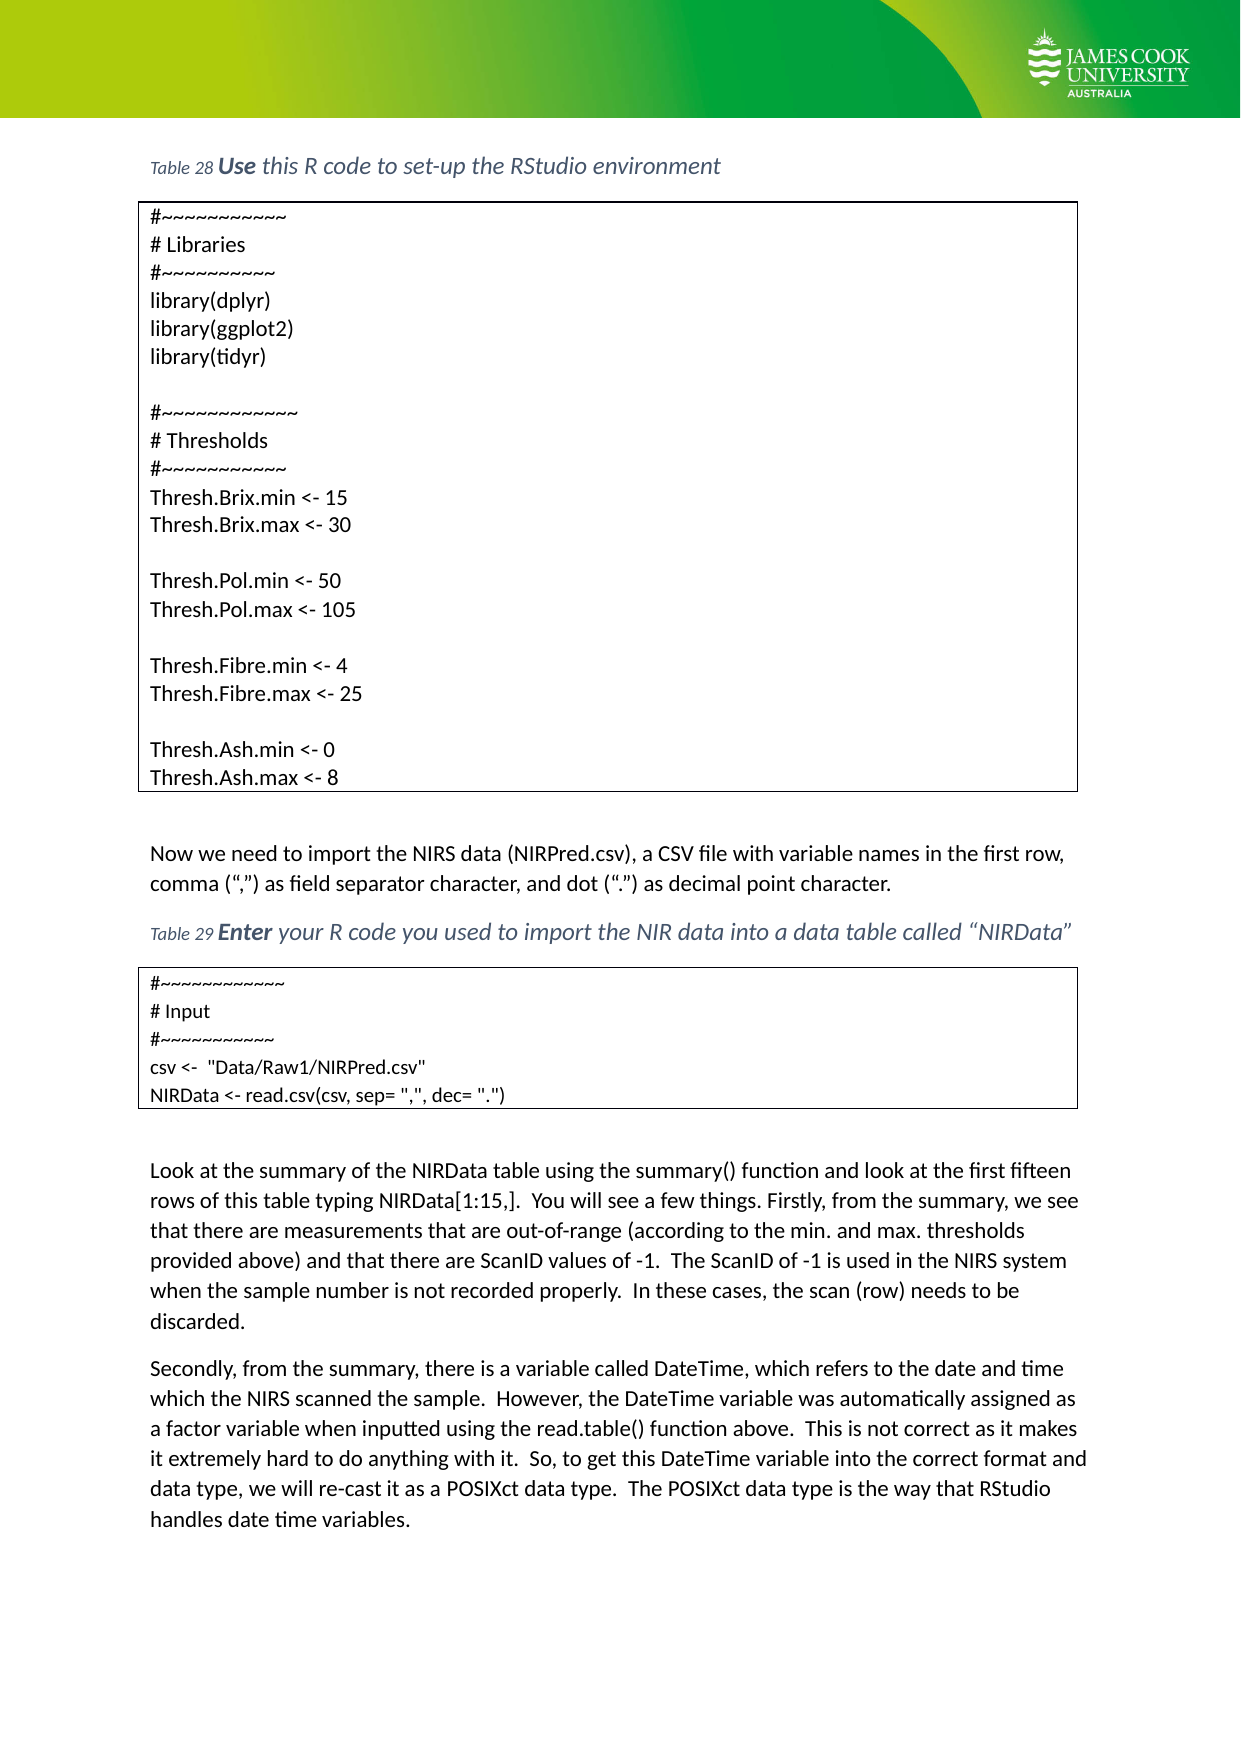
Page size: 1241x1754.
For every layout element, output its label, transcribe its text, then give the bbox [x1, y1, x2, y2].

table_header #~~~~~~~~~~~ # Libraries #~~~~~~~~~~ library(dplyr) library(ggplot2) library(tidyr) #~~~~~~~~~~~~ # Thresholds #~~~~~~~~~~~ Thresh.Brix.min <- 15 Thresh.Brix.max <- 30 Thresh.Pol.min <- 50 Thresh.Pol.max <- 105 Thresh.Fibre.min <- 4 Thresh.Fibre.max <- 25 Thresh.Ash.min <- 0 Thresh.Ash.max <- 8 [139, 203, 1077, 791]
text Table 29 Enter your R code you used to import the NIR data into a data table called “NIRData” [150, 916, 1090, 946]
text Table 28 Use this R code to set-up the RStudio environment [150, 150, 1090, 181]
text Look at the summary of the NIRData table using the summary() function and look at the first fifteen rows of this table typing NIRData[1:15,]. You will see a few things. Firstly, from the summary, we see that there are measurements that are out-of-range (according to the min. and max. thresholds provided above) and that there are ScanID values of -1. The ScanID of -1 is used in the NIRS system when the sample number is not recorded properly. In these cases, the scan (row) needs to be discarded. [150, 1156, 1090, 1335]
table_header #~~~~~~~~~~~~ # Input #~~~~~~~~~~~ csv <- "Data/Raw1/NIRPred.csv" NIRData <- read.csv(csv, sep= ",", dec= ".") [139, 968, 1077, 1108]
text Now we need to import the NIRS data (NIRPred.csv), a CSV file with variable names in the first row, comma (“,”) as field separator character, and dot (“.”) as decimal point character. [150, 839, 1090, 897]
picture [0, 0, 1241, 118]
text Secondly, from the summary, there is a variable called DateTime, which refers to the date and time which the NIRS scanned the sample. However, the DateTime variable was automatically assigned as a factor variable when inputted using the read.table() function above. This is not correct as it makes it extremely hard to do anything with it. So, to get this DateTime variable into the correct format and data type, we will re-cast it as a POSIXct data type. The POSIXct data type is the way that RStudio handles date time variables. [150, 1354, 1090, 1533]
